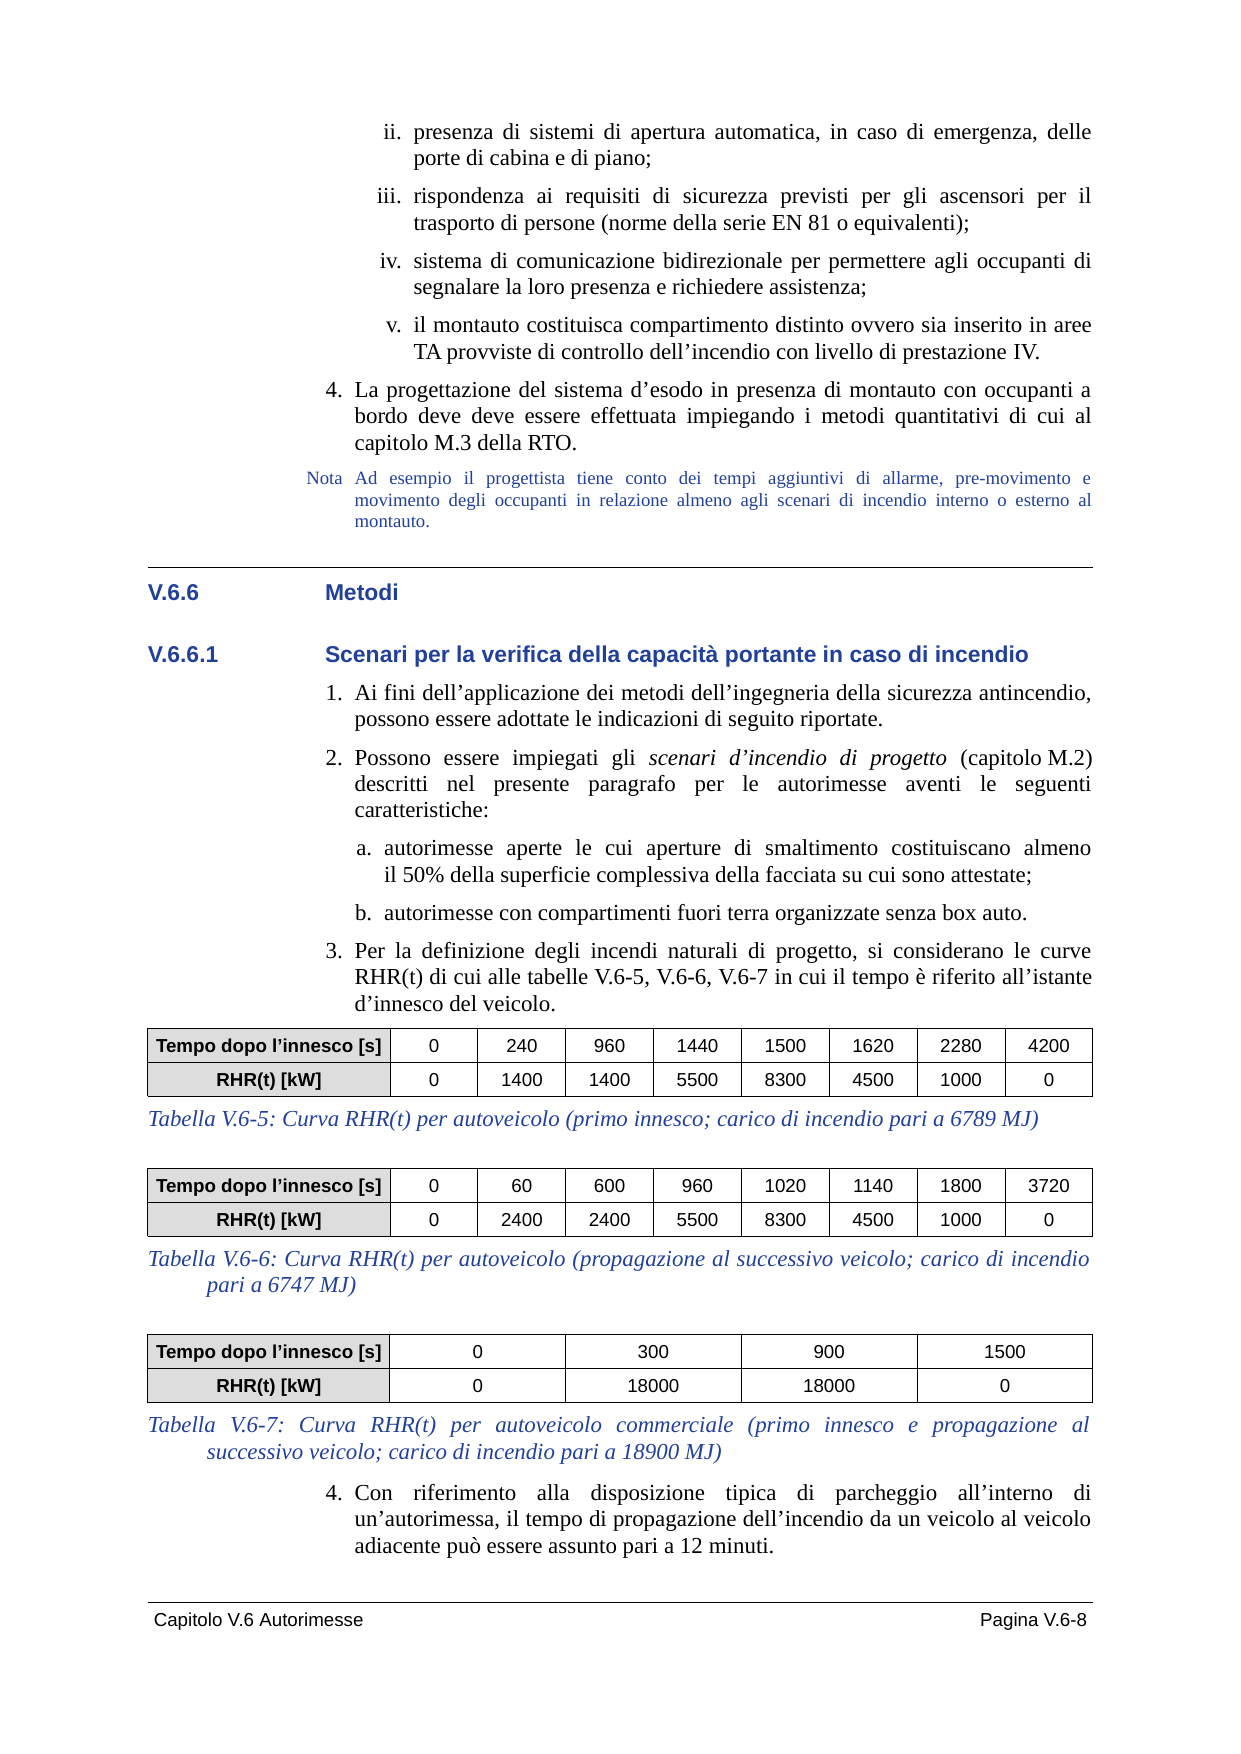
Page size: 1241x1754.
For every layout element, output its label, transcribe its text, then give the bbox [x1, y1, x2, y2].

table_header 600 [566, 1169, 653, 1202]
list rispondenza ai requisiti di sicurezza previsti per gli ascensori per il trasporto di persone (norme della serie EN 81 o equivalenti); [402, 183, 1093, 235]
table_header 1500 [742, 1029, 829, 1062]
table_header 0 [390, 1335, 565, 1368]
text Tabella V.6-6: Curva RHR(t) per autoveicolo (propagazione al successivo veicolo; carico di incendio pari a 6747 MJ) [148, 1245, 1093, 1298]
table_cell RHR(t) [kW] [148, 1063, 390, 1096]
list Ad esempio il progettista tiene conto dei tempi aggiuntivi di allarme, pre-movimento e movimento degli occupanti in relazione almeno agli scenari di incendio interno o esterno al montauto. [342, 467, 1093, 532]
table_header Tempo dopo l’innesco [s] [148, 1029, 390, 1062]
table_cell 18000 [566, 1369, 741, 1402]
table_header 960 [566, 1029, 653, 1062]
list sistema di comunicazione bidirezionale per permettere agli occupanti di segnalare la loro presenza e richiedere assistenza; [402, 247, 1093, 300]
table_header 240 [478, 1029, 565, 1062]
list presenza di sistemi di apertura automatica, in caso di emergenza, delle porte di cabina e di piano; [402, 118, 1093, 171]
subtitle Metodi [148, 568, 1093, 606]
table_cell RHR(t) [kW] [148, 1369, 389, 1402]
list Con riferimento alla disposizione tipica di parcheggio all’interno di un’autorimessa, il tempo di propagazione dell’incendio da un veicolo al veicolo adiacente può essere assunto pari a 12 minuti. [342, 1479, 1093, 1558]
list Possono essere impiegati gli scenari d’incendio di progetto (capitolo M.2) descritti nel presente paragrafo per le autorimesse aventi le seguenti caratteristiche: [342, 744, 1093, 823]
table_cell 0 [391, 1203, 477, 1236]
table_header 60 [478, 1169, 565, 1202]
text Tabella V.6-7: Curva RHR(t) per autoveicolo commerciale (primo innesco e propagazione al successivo veicolo; carico di incendio pari a 18900 MJ) [148, 1412, 1093, 1464]
table_cell 8300 [742, 1063, 829, 1096]
list autorimesse aperte le cui aperture di smaltimento costituiscano almeno il 50% della superficie complessiva della facciata su cui sono attestate; [372, 834, 1093, 887]
table_cell 5500 [654, 1203, 741, 1236]
table_cell 4500 [830, 1203, 917, 1236]
table_cell 2400 [566, 1203, 653, 1236]
table_header 1500 [918, 1335, 1092, 1368]
list Per la definizione degli incendi naturali di progetto, si considerano le curve RHR(t) di cui alle tabelle V.6-5, V.6-6, V.6-7 in cui il tempo è riferito all’istante d’innesco del veicolo. [342, 937, 1093, 1016]
table_cell 1400 [478, 1063, 565, 1096]
text Tabella V.6-5: Curva RHR(t) per autoveicolo (primo innesco; carico di incendio pari a 6789 MJ) [148, 1105, 1093, 1132]
table_cell 2400 [478, 1203, 565, 1236]
table_header 4200 [1006, 1029, 1092, 1062]
table_cell 4500 [830, 1063, 917, 1096]
list La progettazione del sistema d’esodo in presenza di montauto con occupanti a bordo deve deve essere effettuata impiegando i metodi quantitativi di cui al capitolo M.3 della RTO. [342, 376, 1093, 455]
table_cell 1000 [918, 1063, 1005, 1096]
table_cell 1000 [918, 1203, 1005, 1236]
subtitle Scenari per la verifica della capacità portante in caso di incendio [148, 641, 1093, 667]
table_cell 18000 [742, 1369, 917, 1402]
table_cell 0 [1006, 1063, 1092, 1096]
table_header 300 [566, 1335, 741, 1368]
table_header 3720 [1006, 1169, 1092, 1202]
table_header 1440 [654, 1029, 741, 1062]
list autorimesse con compartimenti fuori terra organizzate senza box auto. [372, 899, 1093, 925]
table_cell 0 [918, 1369, 1092, 1402]
table_header 0 [391, 1169, 477, 1202]
table_header 1620 [830, 1029, 917, 1062]
table_cell 1400 [566, 1063, 653, 1096]
table_header 1800 [918, 1169, 1005, 1202]
table_header 2280 [918, 1029, 1005, 1062]
table_header 960 [654, 1169, 741, 1202]
list Ai fini dell’applicazione dei metodi dell’ingegneria della sicurezza antincendio, possono essere adottate le indicazioni di seguito riportate. [342, 679, 1093, 732]
table_cell 0 [391, 1063, 477, 1096]
table_header 1140 [830, 1169, 917, 1202]
table_header Tempo dopo l’innesco [s] [148, 1335, 389, 1368]
table_cell 8300 [742, 1203, 829, 1236]
table_cell 0 [390, 1369, 565, 1402]
table_header 0 [391, 1029, 477, 1062]
table_cell 0 [1006, 1203, 1092, 1236]
table_header Tempo dopo l’innesco [s] [148, 1169, 390, 1202]
table_header 1020 [742, 1169, 829, 1202]
table_header 900 [742, 1335, 917, 1368]
table_cell RHR(t) [kW] [148, 1203, 390, 1236]
table_cell 5500 [654, 1063, 741, 1096]
list il montauto costituisca compartimento distinto ovvero sia inserito in aree TA provviste di controllo dell’incendio con livello di prestazione IV. [402, 312, 1093, 364]
